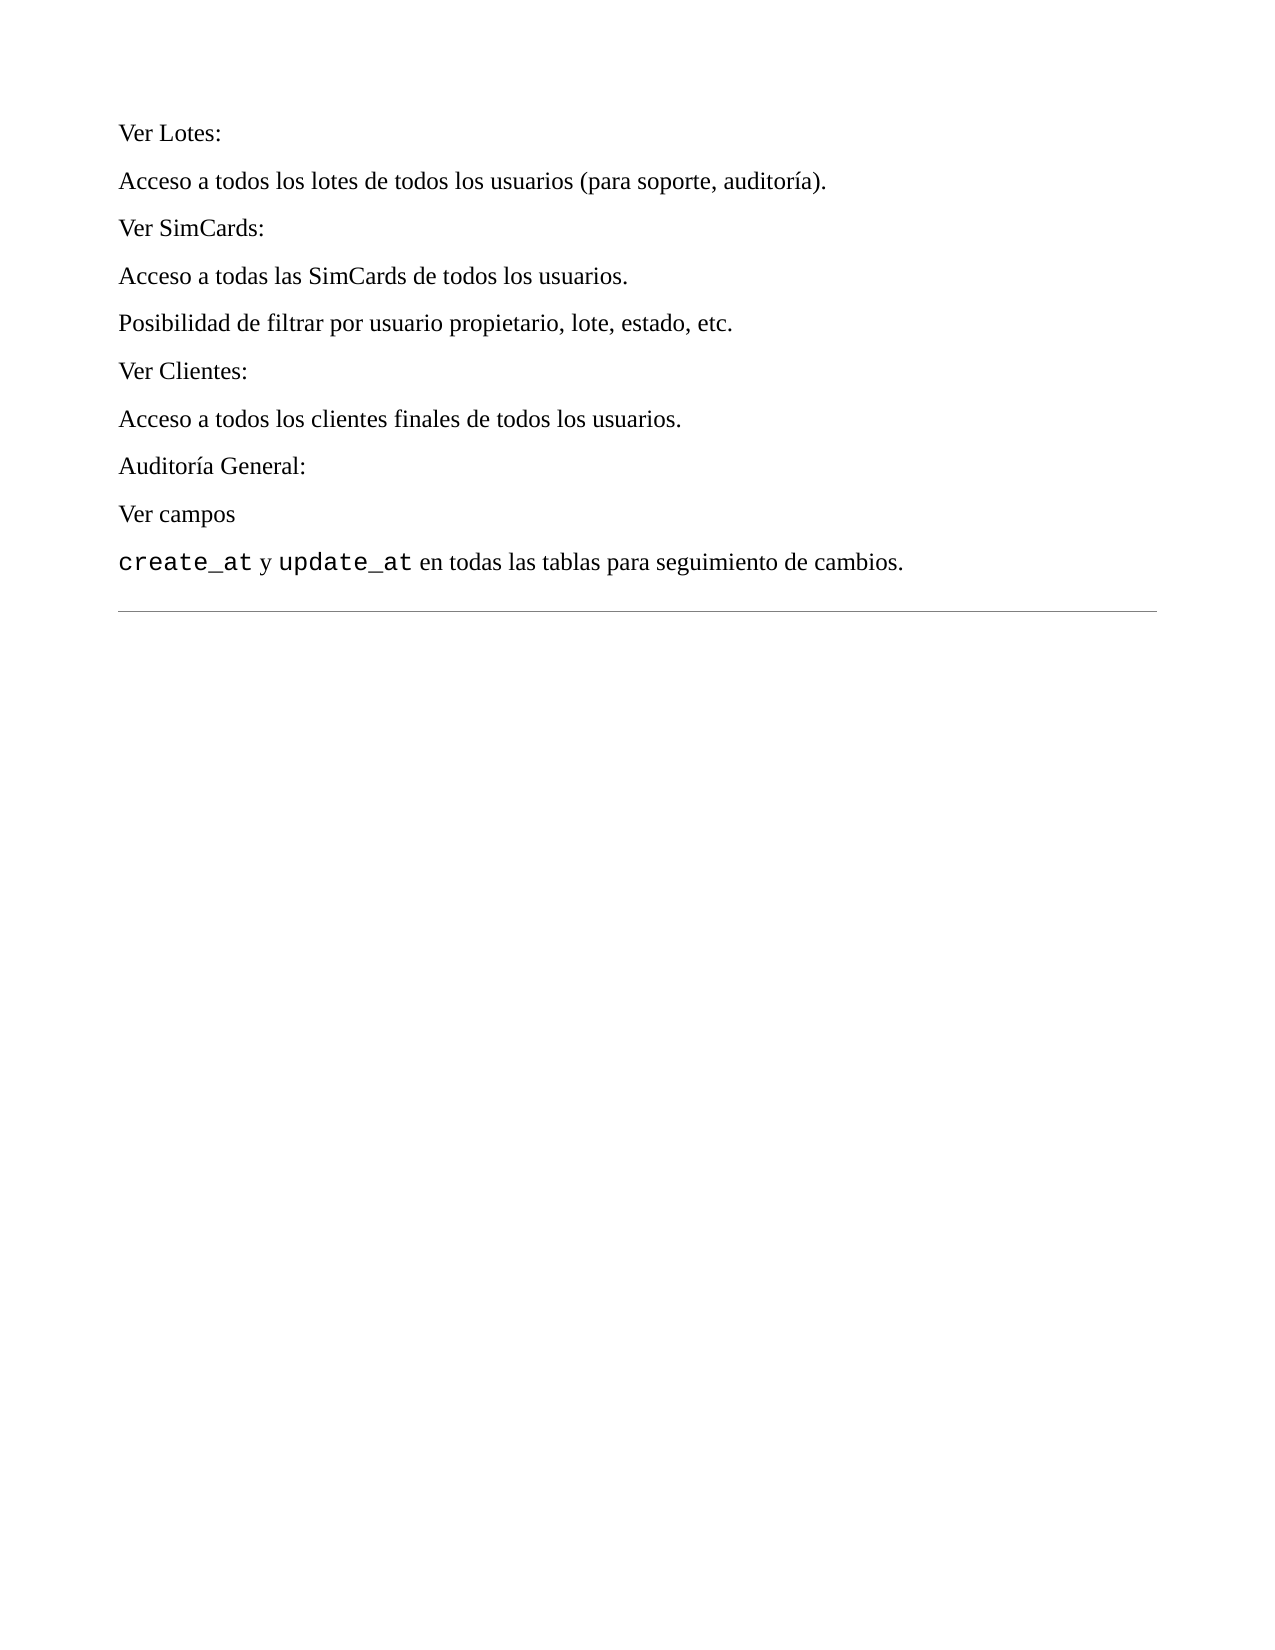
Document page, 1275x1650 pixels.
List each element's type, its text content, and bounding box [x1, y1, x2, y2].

text Ver Lotes: [118, 118, 1157, 147]
text Ver Clientes: [118, 356, 1157, 385]
text Acceso a todos los clientes finales de todos los usuarios. [118, 404, 1157, 432]
text Posibilidad de filtrar por usuario propietario, lote, estado, etc. [118, 308, 1157, 337]
text Ver campos [118, 499, 1157, 528]
text create_at y update_at en todas las tablas para seguimiento de cambios. [118, 547, 1157, 577]
text Ver SimCards: [118, 213, 1157, 242]
text Acceso a todas las SimCards de todos los usuarios. [118, 261, 1157, 290]
text Acceso a todos los lotes de todos los usuarios (para soporte, auditoría). [118, 166, 1157, 194]
text Auditoría General: [118, 451, 1157, 480]
